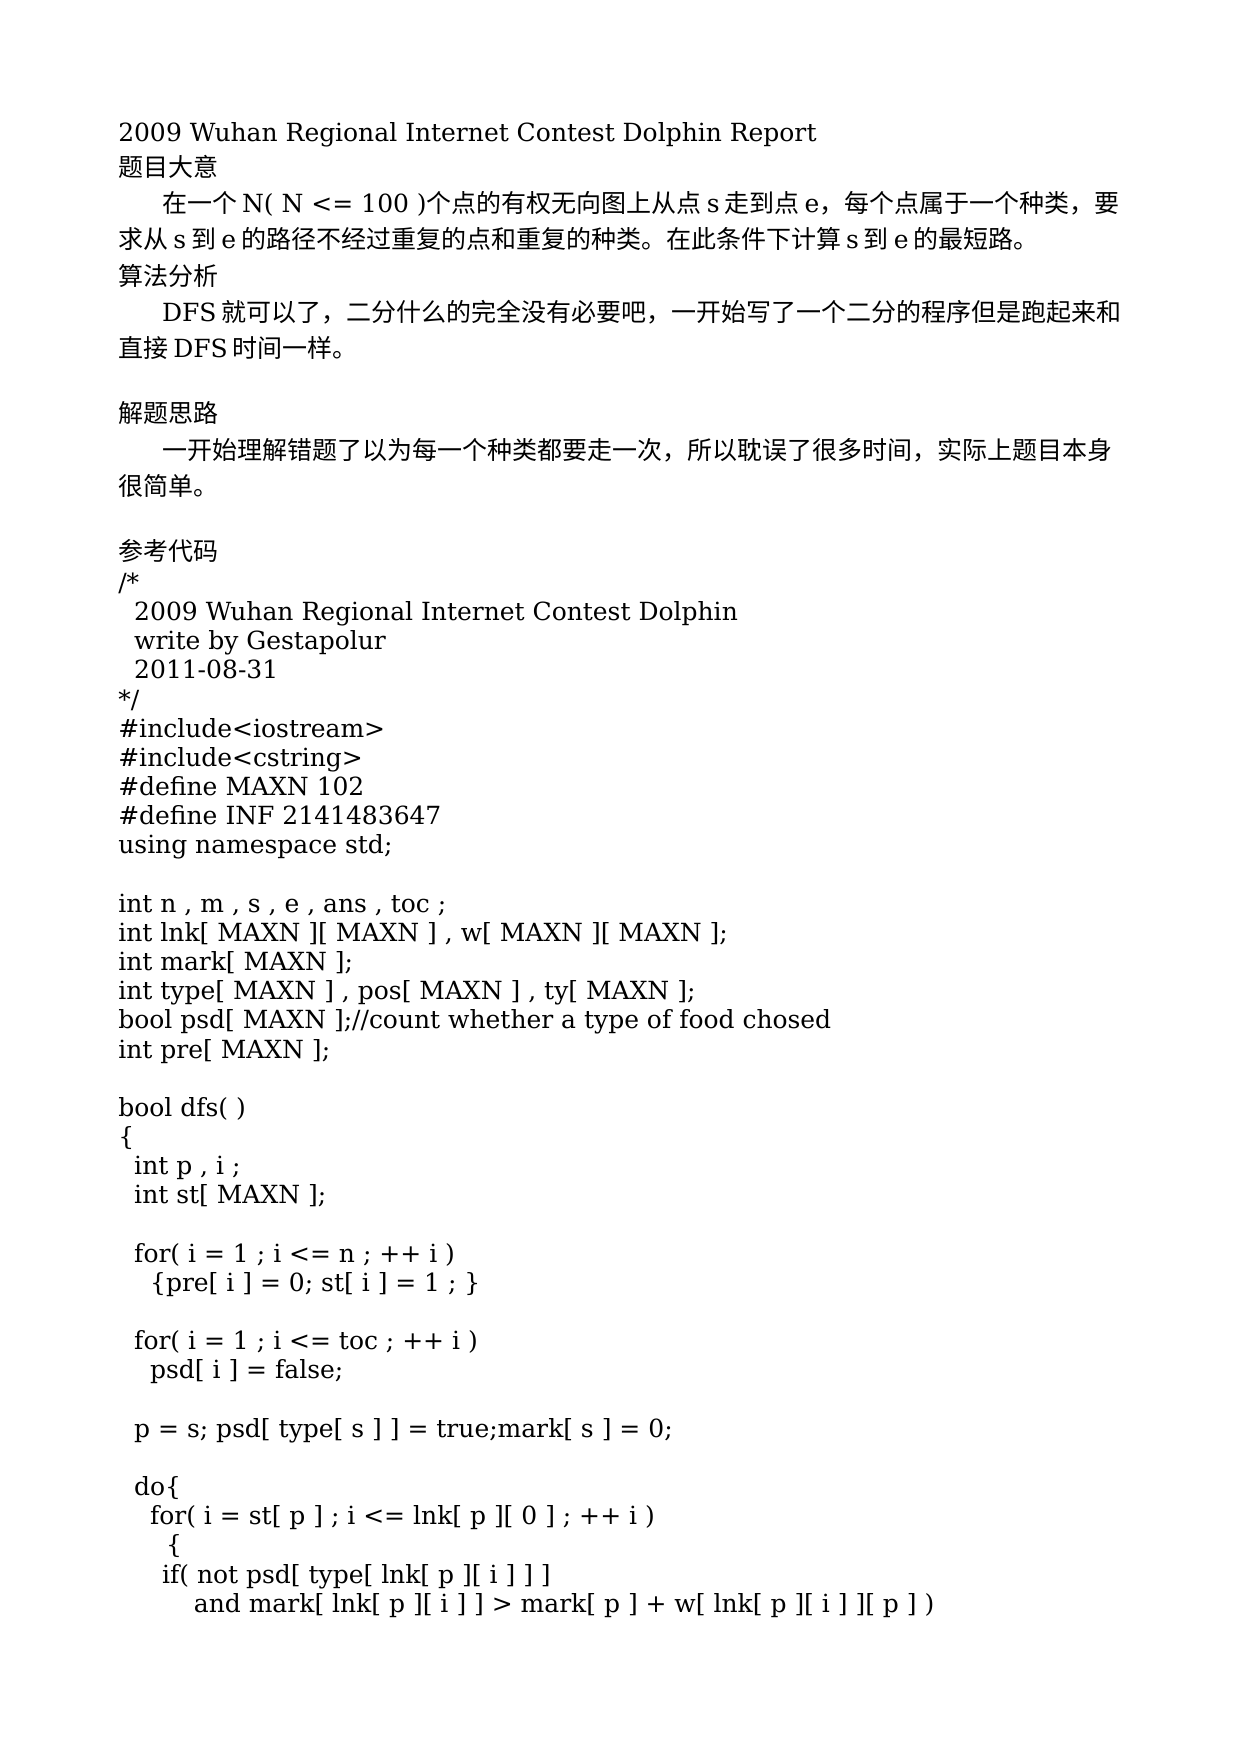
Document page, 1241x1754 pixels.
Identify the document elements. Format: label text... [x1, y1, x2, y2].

text bool dfs( ) [118, 1093, 1122, 1122]
text */ [118, 685, 1122, 714]
text {pre[ i ] = 0; st[ i ] = 1 ; } [118, 1268, 1122, 1297]
text 在一个N( N <= 100 )个点的有权无向图上从点s走到点e，每个点属于一个种类，要求从s到e的路径不经过重复的点和重复的种类。在此条件下计算s到e的最短路。 [118, 183, 1122, 256]
text 题目大意 [118, 147, 1122, 183]
text int mark[ MAXN ]; [118, 947, 1122, 976]
text p = s; psd[ type[ s ] ] = true;mark[ s ] = 0; [118, 1414, 1122, 1443]
text if( not psd[ type[ lnk[ p ][ i ] ] ] [118, 1560, 1122, 1589]
text int lnk[ MAXN ][ MAXN ] , w[ MAXN ][ MAXN ]; [118, 918, 1122, 947]
text 参考代码 [118, 532, 1122, 568]
text 2009 Wuhan Regional Internet Contest Dolphin Report [118, 118, 1122, 147]
text #define MAXN 102 [118, 772, 1122, 801]
text int st[ MAXN ]; [118, 1181, 1122, 1210]
text #include<cstring> [118, 743, 1122, 772]
text int type[ MAXN ] , pos[ MAXN ] , ty[ MAXN ]; [118, 976, 1122, 1006]
text { [118, 1122, 1122, 1151]
text int p , i ; [118, 1151, 1122, 1181]
text 2011-08-31 [118, 656, 1122, 685]
text do{ [118, 1472, 1122, 1501]
text bool psd[ MAXN ];//count whether a type of food chosed [118, 1006, 1122, 1035]
text #include<iostream> [118, 714, 1122, 743]
text write by Gestapolur [118, 626, 1122, 656]
text 解题思路 [118, 394, 1122, 430]
text int n , m , s , e , ans , toc ; [118, 889, 1122, 918]
text for( i = 1 ; i <= toc ; ++ i ) [118, 1326, 1122, 1356]
text int pre[ MAXN ]; [118, 1035, 1122, 1064]
text /* [118, 568, 1122, 597]
text #define INF 2141483647 [118, 801, 1122, 831]
text for( i = 1 ; i <= n ; ++ i ) [118, 1239, 1122, 1268]
text psd[ i ] = false; [118, 1356, 1122, 1385]
text 一开始理解错题了以为每一个种类都要走一次，所以耽误了很多时间，实际上题目本身很简单。 [118, 430, 1122, 503]
text for( i = st[ p ] ; i <= lnk[ p ][ 0 ] ; ++ i ) [118, 1501, 1122, 1531]
text using namespace std; [118, 831, 1122, 860]
text 算法分析 [118, 256, 1122, 292]
text { [118, 1531, 1122, 1560]
text and mark[ lnk[ p ][ i ] ] > mark[ p ] + w[ lnk[ p ][ i ] ][ p ] ) [118, 1589, 1122, 1618]
text 2009 Wuhan Regional Internet Contest Dolphin [118, 597, 1122, 626]
text DFS就可以了，二分什么的完全没有必要吧，一开始写了一个二分的程序但是跑起来和直接DFS时间一样。 [118, 292, 1122, 365]
